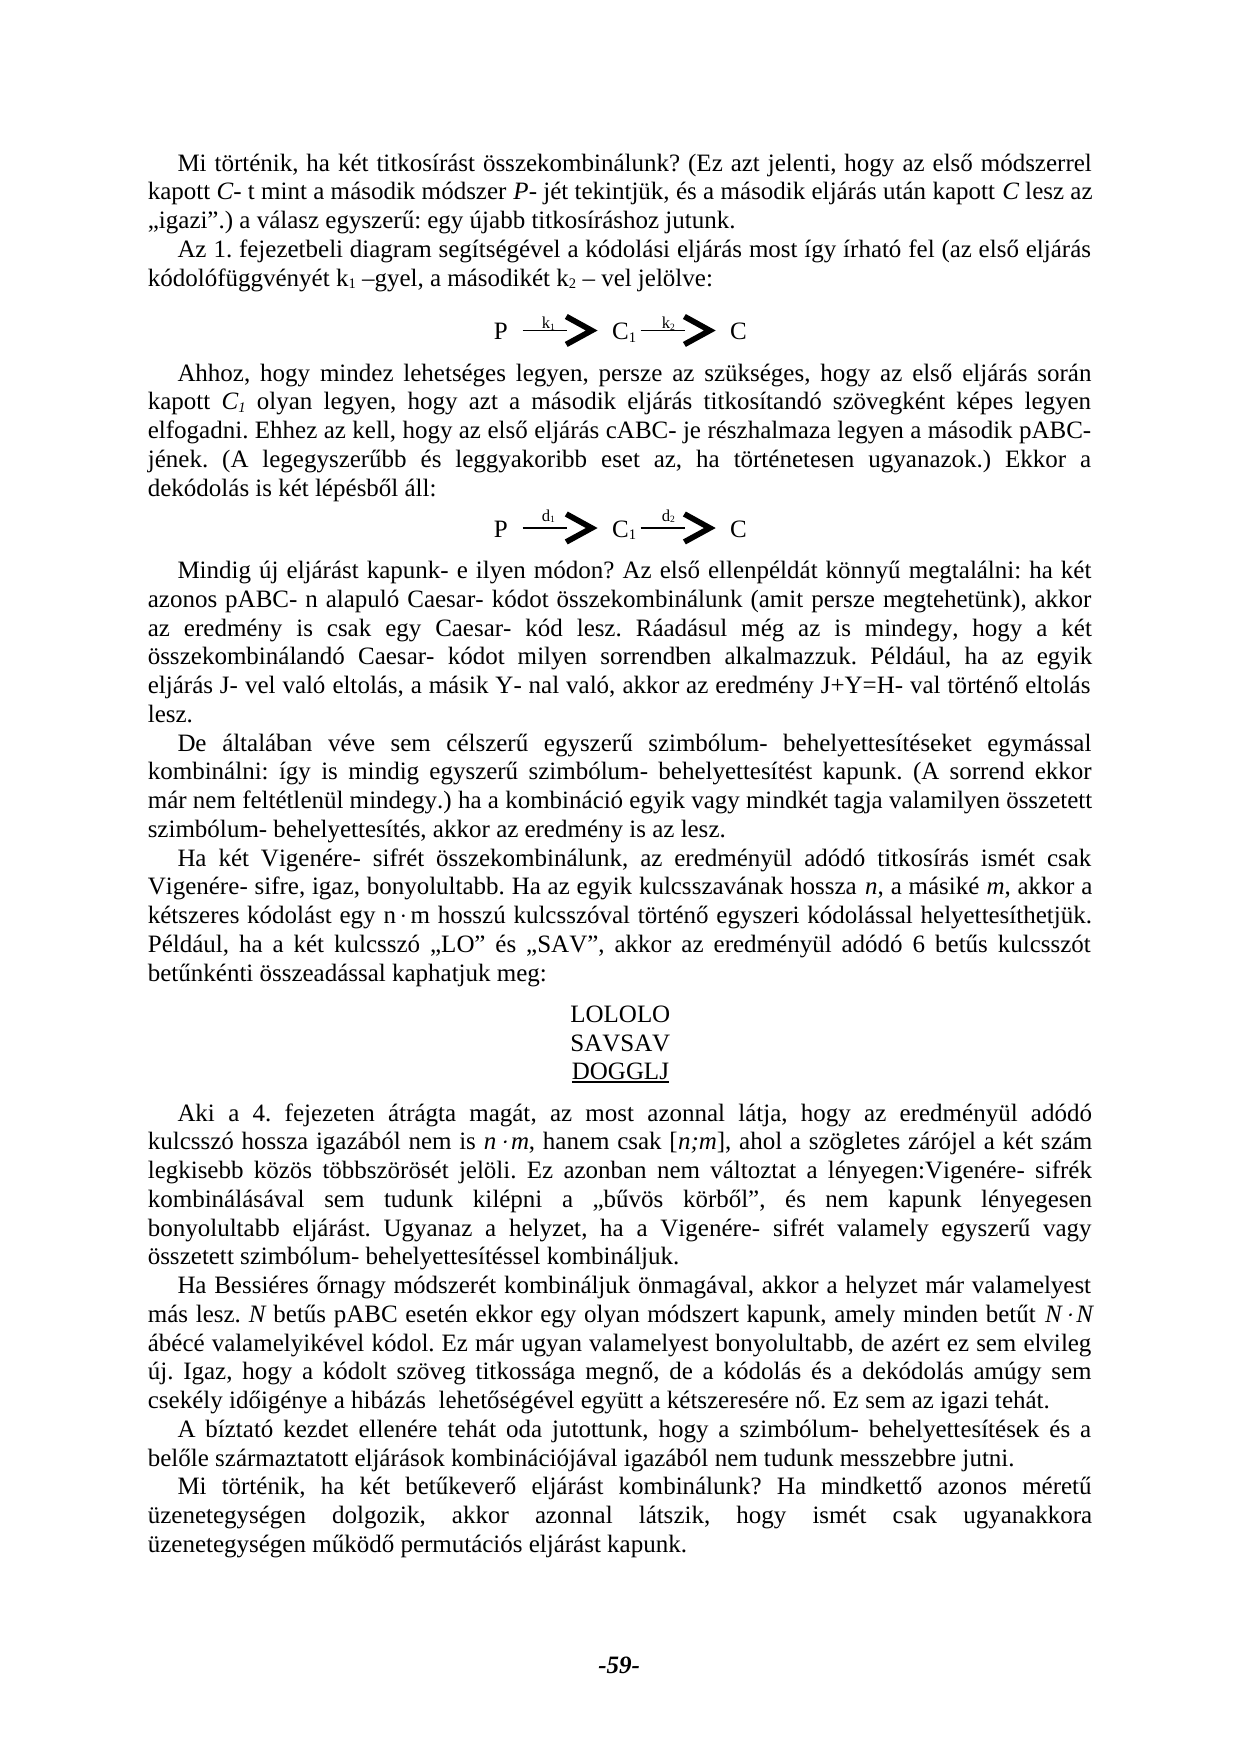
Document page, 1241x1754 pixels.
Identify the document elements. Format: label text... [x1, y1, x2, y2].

text DOGGLJ [148, 1056, 1093, 1085]
text Mindig új eljárást kapunk- e ilyen módon? Az első ellenpéldát könnyű megtalálni: ha két azonos pABC- n alapuló Caesar- kódot összekombinálunk (amit persze megtehetünk), akkor az eredmény is csak egy Caesar- kód lesz. Ráadásul még az is mindegy, hogy a két összekombinálandó Caesar- kódot milyen sorrendben alkalmazzuk. Például, ha az egyik eljárás J- vel való eltolás, a másik Y- nal való, akkor az eredmény J+Y=H- val történő eltolás lesz. [148, 555, 1093, 728]
text Ha két Vigenére- sifrét összekombinálunk, az eredményül adódó titkosírás ismét csak Vigenére- sifre, igaz, bonyolultabb. Ha az egyik kulcsszavának hossza n, a másiké m, akkor a kétszeres kódolást egy nm hosszú kulcsszóval történő egyszeri kódolással helyettesíthetjük. Például, ha a két kulcsszó „LO” és „SAV”, akkor az eredményül adódó 6 betűs kulcsszót betűnkénti összeadással kaphatjuk meg: [148, 843, 1093, 986]
text k2 [662, 313, 723, 332]
text A bíztató kezdet ellenére tehát oda jutottunk, hogy a szimbólum- behelyettesítések és a belőle származtatott eljárások kombinációjával igazából nem tudunk messzebbre jutni. [148, 1414, 1093, 1471]
text d1 [542, 505, 568, 524]
text Mi történik, ha két betűkeverő eljárást kombinálunk? Ha mindkettő azonos méretű üzenetegységen dolgozik, akkor azonnal látszik, hogy ismét csak ugyanakkora üzenetegységen működő permutációs eljárást kapunk. [148, 1471, 1093, 1558]
text k1 [542, 313, 583, 332]
text SAVSAV [148, 1028, 1093, 1056]
text P [148, 316, 581, 345]
text De általában véve sem célszerű egyszerű szimbólum- behelyettesítéseket egymással kombinálni: így is mindig egyszerű szimbólum- behelyettesítést kapunk. (A sorrend ekkor már nem feltétlenül mindegy.) ha a kombináció egyik vagy mindkét tagja valamilyen összetett szimbólum- behelyettesítés, akkor az eredmény is az lesz. [148, 728, 1093, 843]
text Ha Bessiéres őrnagy módszerét kombináljuk önmagával, akkor a helyzet már valamelyest más lesz. N betűs pABC esetén ekkor egy olyan módszert kapunk, amely minden betűt NN ábécé valamelyikével kódol. Ez már ugyan valamelyest bonyolultabb, de azért ez sem elvileg új. Igaz, hogy a kódolt szöveg titkossága megnő, de a kódolás és a dekódolás amúgy sem csekély időigénye a hibázás lehetőségével együtt a kétszeresére nő. Ez sem az igazi tehát. [148, 1270, 1093, 1414]
text C [691, 514, 1093, 543]
text d2 [662, 505, 723, 524]
text C [692, 316, 1093, 345]
text Mi történik, ha két titkosírást összekombinálunk? (Ez azt jelenti, hogy az első módszerrel kapott C- t mint a második módszer P- jét tekintjük, és a második eljárás után kapott C lesz az „igazi”.) a válasz egyszerű: egy újabb titkosíráshoz jutunk. [148, 148, 1093, 234]
text LOLOLO [148, 999, 1093, 1028]
text Ahhoz, hogy mindez lehetséges legyen, persze az szükséges, hogy az első eljárás során kapott C1 olyan legyen, hogy azt a második eljárás titkosítandó szövegként képes legyen elfogadni. Ehhez az kell, hogy az első eljárás cABC- je részhalmaza legyen a második pABC- jének. (A legegyszerűbb és leggyakoribb eset az, ha történetesen ugyanazok.) Ekkor a dekódolás is két lépésből áll: [148, 358, 1093, 501]
text Aki a 4. fejezeten átrágta magát, az most azonnal látja, hogy az eredményül adódó kulcsszó hossza igazából nem is nm, hanem csak [n;m], ahol a szögletes zárójel a két szám legkisebb közös többszörösét jelöli. Ez azonban nem változtat a lényegen:Vigenére- sifrék kombinálásával sem tudunk kilépni a „bűvös körből”, és nem kapunk lényegesen bonyolultabb eljárást. Ugyanaz a helyzet, ha a Vigenére- sifrét valamely egyszerű vagy összetett szimbólum- behelyettesítéssel kombináljuk. [148, 1098, 1093, 1270]
text P [148, 514, 584, 543]
text Az 1. fejezetbeli diagram segítségével a kódolási eljárás most így írható fel (az első eljárás kódolófüggvényét k1 –gyel, a másodikét k2 – vel jelölve: [148, 234, 1093, 291]
text C1 [573, 514, 702, 543]
text C1 [573, 316, 699, 345]
